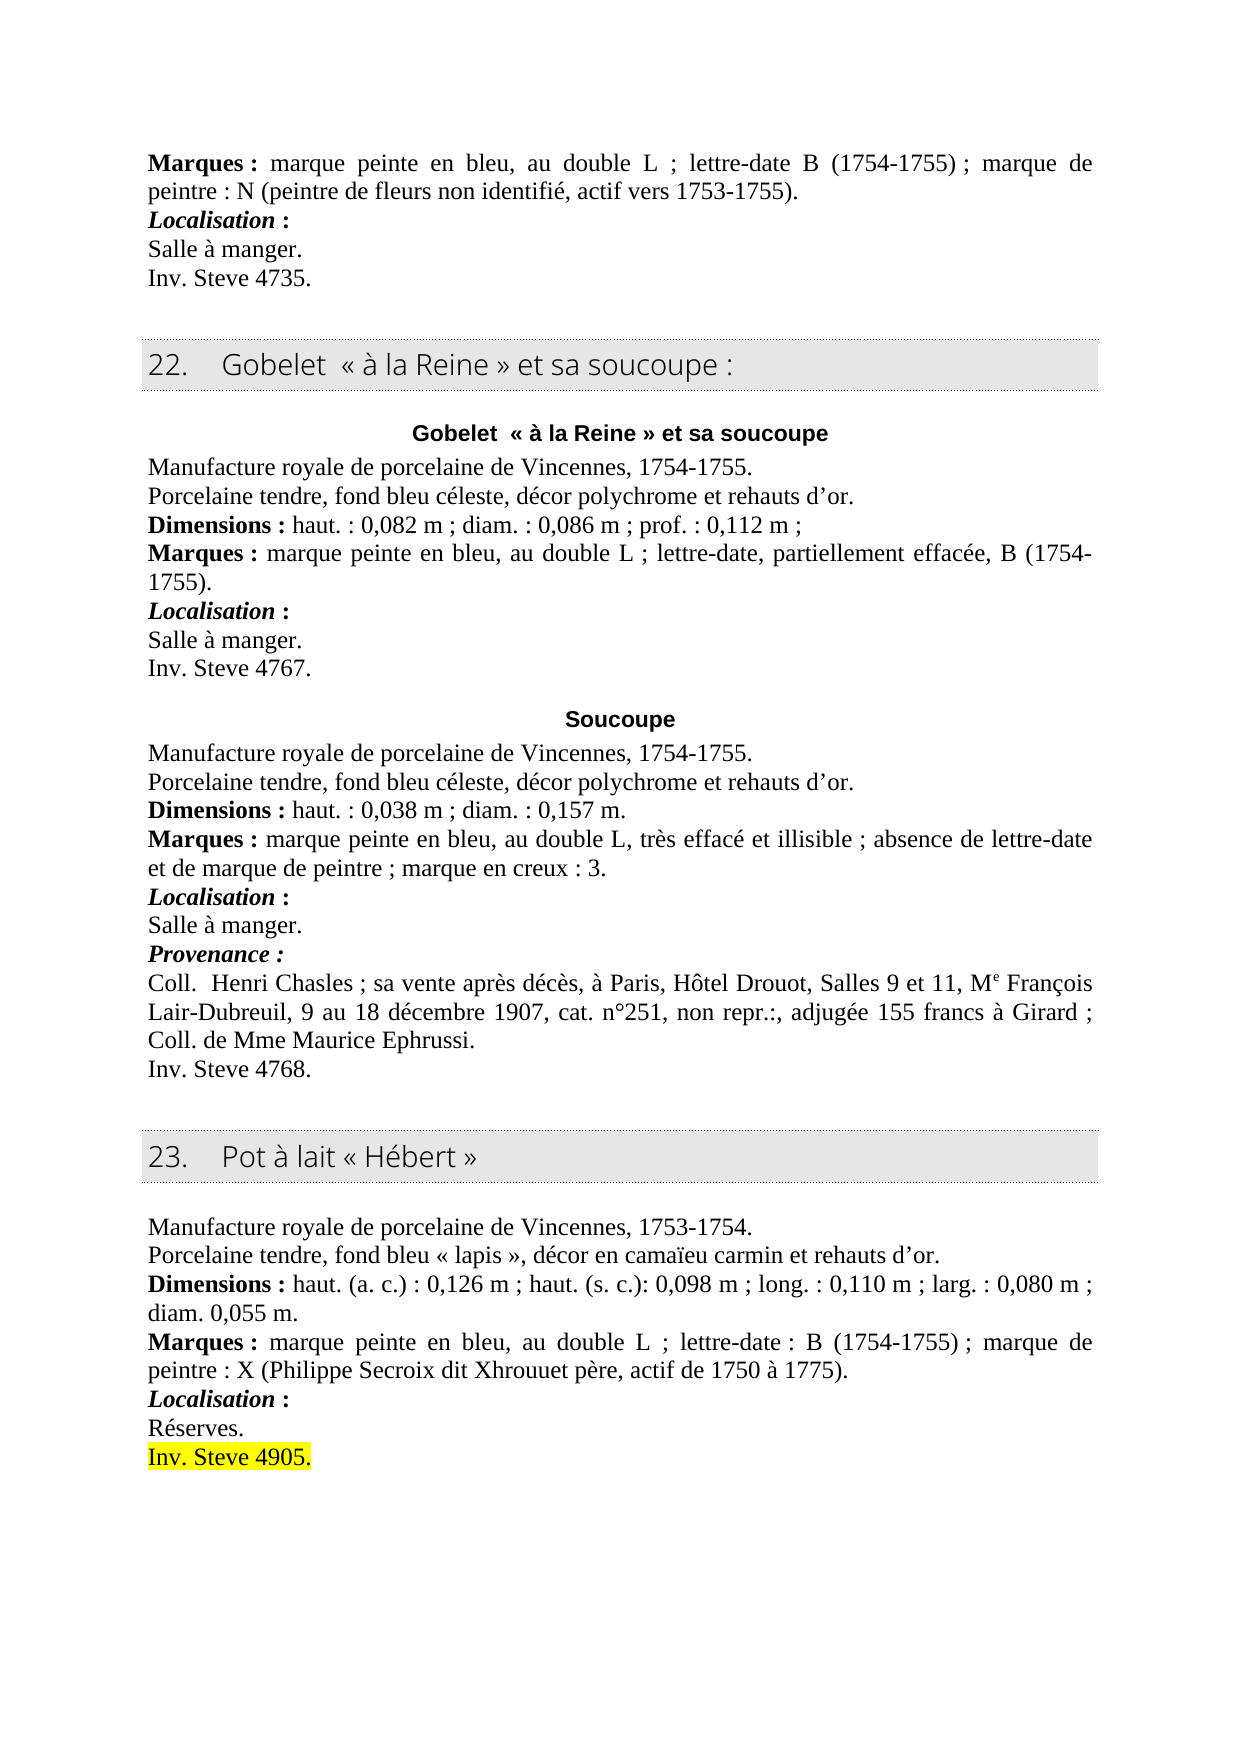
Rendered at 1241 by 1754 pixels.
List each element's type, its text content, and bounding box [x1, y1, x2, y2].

text Inv. Steve 4768. [148, 1054, 1093, 1083]
text Localisation : [148, 596, 1093, 625]
subtitle Pot à lait « Hébert » [142, 1130, 1098, 1182]
text Marques : marque peinte en bleu, au double L ; lettre-date B (1754-1755) ; marque de peintre : N (peintre de fleurs non identifié, actif vers 1753-1755). [148, 148, 1093, 205]
subtitle Gobelet « à la Reine » et sa soucoupe [148, 420, 1093, 446]
text Porcelaine tendre, fond bleu « lapis », décor en camaïeu carmin et rehauts d’or. [148, 1240, 1093, 1269]
text Marques : marque peinte en bleu, au double L ; lettre-date : B (1754-1755) ; marque de peintre : X (Philippe Secroix dit Xhrouuet père, actif de 1750 à 1775). [148, 1327, 1093, 1384]
text Réserves. [148, 1413, 1093, 1442]
text Inv. Steve 4905. [148, 1442, 1093, 1470]
text Localisation : [148, 1384, 1093, 1413]
text Marques : marque peinte en bleu, au double L ; lettre-date, partiellement effacée, B (1754-1755). [148, 538, 1093, 596]
text Localisation : [148, 882, 1093, 911]
text Provenance : [148, 939, 1093, 968]
text Localisation : [148, 205, 1093, 234]
text Porcelaine tendre, fond bleu céleste, décor polychrome et rehauts d’or. [148, 481, 1093, 510]
subtitle Soucoupe [148, 706, 1093, 732]
subtitle Gobelet « à la Reine » et sa soucoupe : [142, 339, 1098, 390]
text Salle à manger. [148, 625, 1093, 653]
text Salle à manger. [148, 234, 1093, 263]
text Manufacture royale de porcelaine de Vincennes, 1754-1755. [148, 452, 1093, 481]
text Dimensions : haut. : 0,038 m ; diam. : 0,157 m. [148, 796, 1093, 824]
text Manufacture royale de porcelaine de Vincennes, 1753-1754. [148, 1212, 1093, 1240]
text Dimensions : haut. : 0,082 m ; diam. : 0,086 m ; prof. : 0,112 m ; [148, 510, 1093, 538]
text Salle à manger. [148, 911, 1093, 939]
text Marques : marque peinte en bleu, au double L, très effacé et illisible ; absence de lettre-date et de marque de peintre ; marque en creux : 3. [148, 824, 1093, 882]
text Inv. Steve 4767. [148, 653, 1093, 682]
text Inv. Steve 4735. [148, 263, 1093, 291]
text Manufacture royale de porcelaine de Vincennes, 1754-1755. [148, 738, 1093, 767]
text Dimensions : haut. (a. c.) : 0,126 m ; haut. (s. c.): 0,098 m ; long. : 0,110 m ; larg. : 0,080 m ; diam. 0,055 m. [148, 1269, 1093, 1327]
text Porcelaine tendre, fond bleu céleste, décor polychrome et rehauts d’or. [148, 767, 1093, 796]
text Coll. Henri Chasles ; sa vente après décès, à Paris, Hôtel Drouot, Salles 9 et 11, Me François Lair-Dubreuil, 9 au 18 décembre 1907, cat. n°251, non repr.:, adjugée 155 francs à Girard ; Coll. de Mme Maurice Ephrussi. [148, 968, 1093, 1054]
